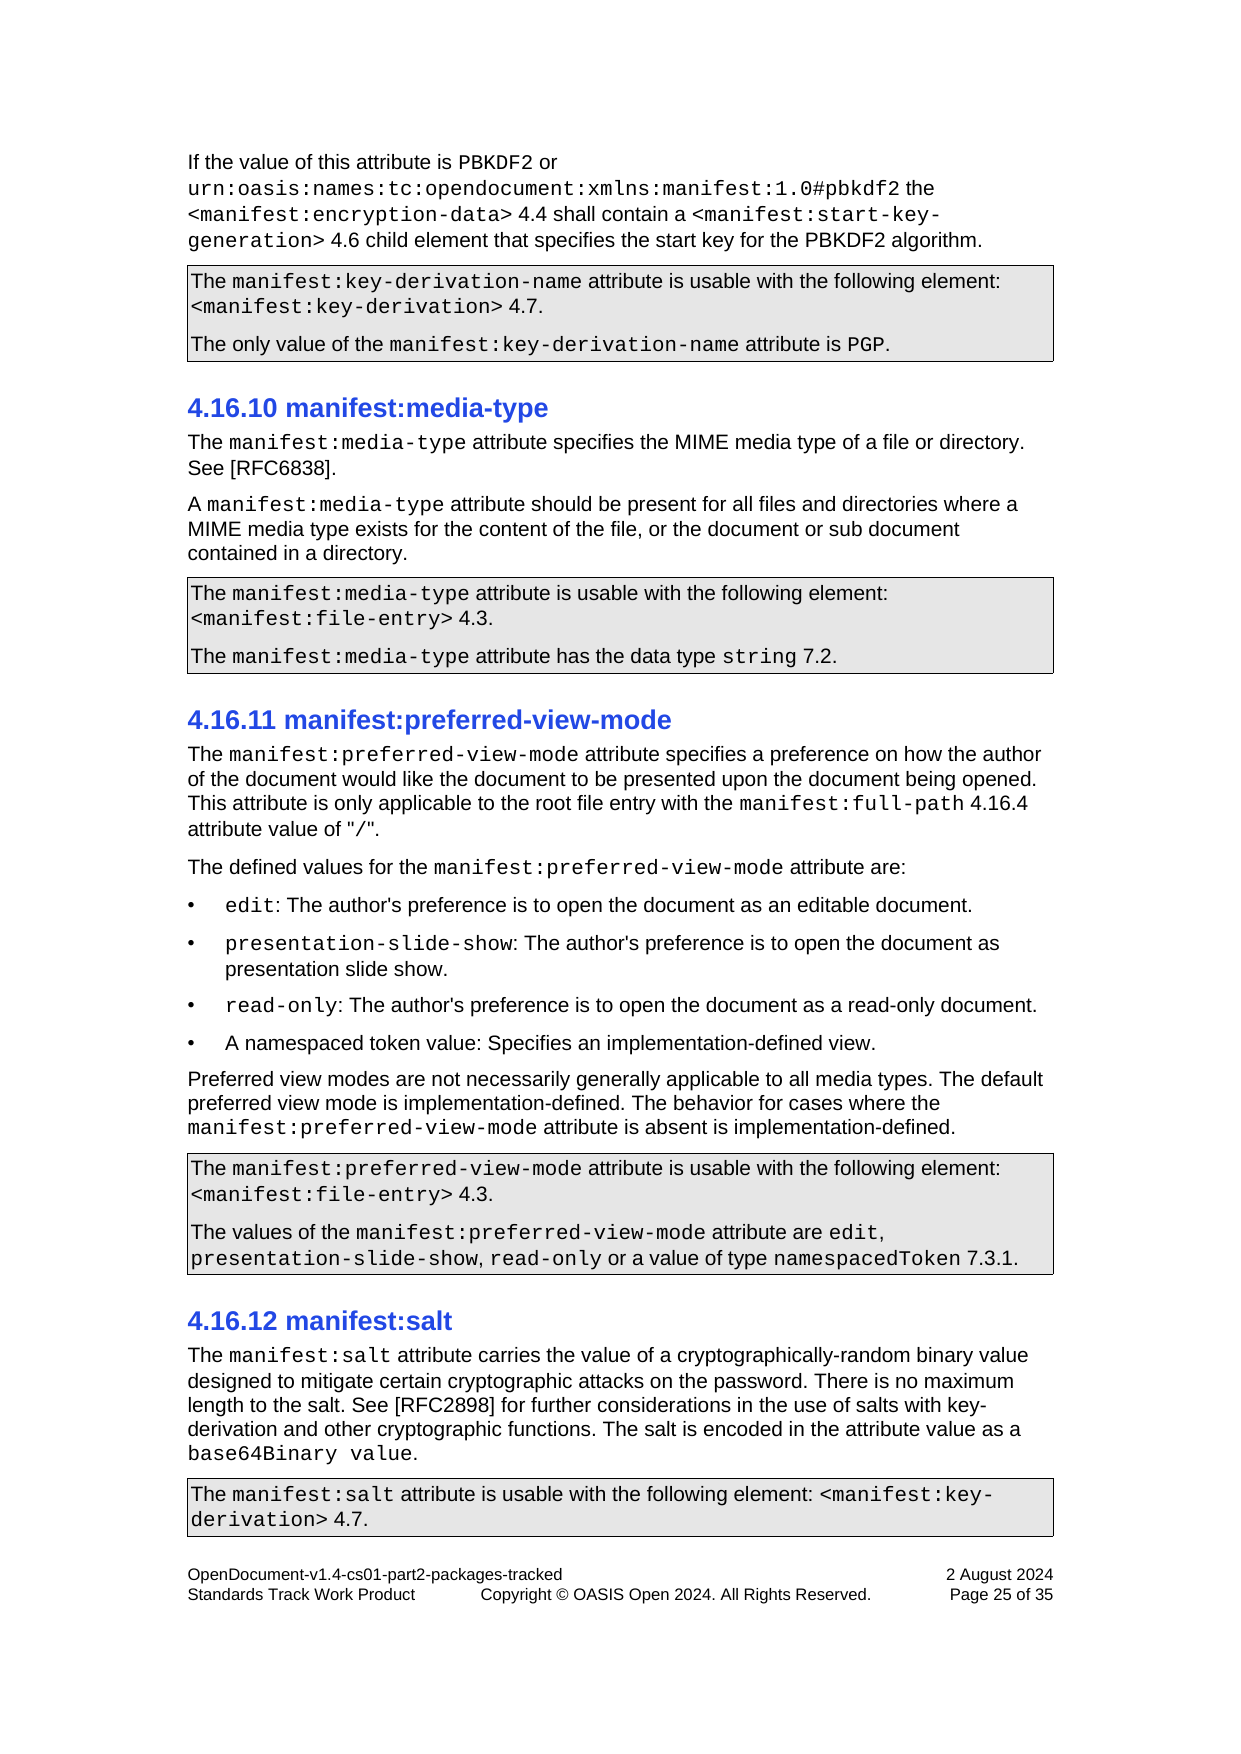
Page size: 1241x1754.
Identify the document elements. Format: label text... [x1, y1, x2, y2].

text The manifest:preferred-view-mode attribute specifies a preference on how the author of the document would like the document to be presented upon the document being opened. This attribute is only applicable to the root file entry with the manifest:full-path 4.16.4 attribute value of "/". [187, 741, 1053, 843]
text The manifest:media-type attribute specifies the MIME media type of a file or directory. See [RFC6838]. [187, 429, 1053, 479]
subtitle manifest:preferred-view-mode [187, 704, 1053, 735]
text If the value of this attribute is PBKDF2 or urn:oasis:names:tc:opendocument:xmlns:manifest:1.0#pbkdf2 the <manifest:encryption-data> 4.4 shall contain a <manifest:start-key-generation> 4.6 child element that specifies the start key for the PBKDF2 algorithm. [187, 150, 1053, 253]
list presentation-slide-show: The author's preference is to open the document as presentation slide show. [187, 931, 1053, 981]
list read-only: The author's preference is to open the document as a read-only document. [187, 993, 1053, 1018]
list The manifest:media-type attribute is usable with the following element: <manifest:file-entry> 4.3. [188, 578, 1053, 632]
subtitle manifest:media-type [187, 392, 1053, 423]
list The manifest:key-derivation-name attribute is usable with the following element: <manifest:key-derivation> 4.7. [188, 266, 1053, 320]
text Preferred view modes are not necessarily generally applicable to all media types. The default preferred view mode is implementation-defined. The behavior for cases where the manifest:preferred-view-mode attribute is absent is implementation-defined. [187, 1067, 1053, 1141]
list A namespaced token value: Specifies an implementation-defined view. [187, 1031, 1053, 1055]
text The defined values for the manifest:preferred-view-mode attribute are: [187, 855, 1053, 881]
list The only value of the manifest:key-derivation-name attribute is PGP. [188, 329, 1053, 361]
subtitle manifest:salt [187, 1305, 1053, 1337]
list The manifest:media-type attribute has the data type string 7.2. [188, 641, 1053, 673]
list The values of the manifest:preferred-view-mode attribute are edit, presentation-slide-show, read-only or a value of type namespacedToken 7.3.1. [188, 1216, 1053, 1274]
text A manifest:media-type attribute should be present for all files and directories where a MIME media type exists for the content of the file, or the document or sub document contained in a directory. [187, 491, 1053, 565]
list The manifest:salt attribute is usable with the following element: <manifest:key-derivation> 4.7. [188, 1479, 1053, 1536]
list The manifest:preferred-view-mode attribute is usable with the following element: <manifest:file-entry> 4.3. [188, 1154, 1053, 1207]
list edit: The author's preference is to open the document as an editable document. [187, 893, 1053, 919]
text The manifest:salt attribute carries the value of a cryptographically-random binary value designed to mitigate certain cryptographic attacks on the password. There is no maximum length to the salt. See [RFC2898] for further considerations in the use of salts with key-derivation and other cryptographic functions. The salt is encoded in the attribute value as a base64Binary value. [187, 1343, 1053, 1466]
